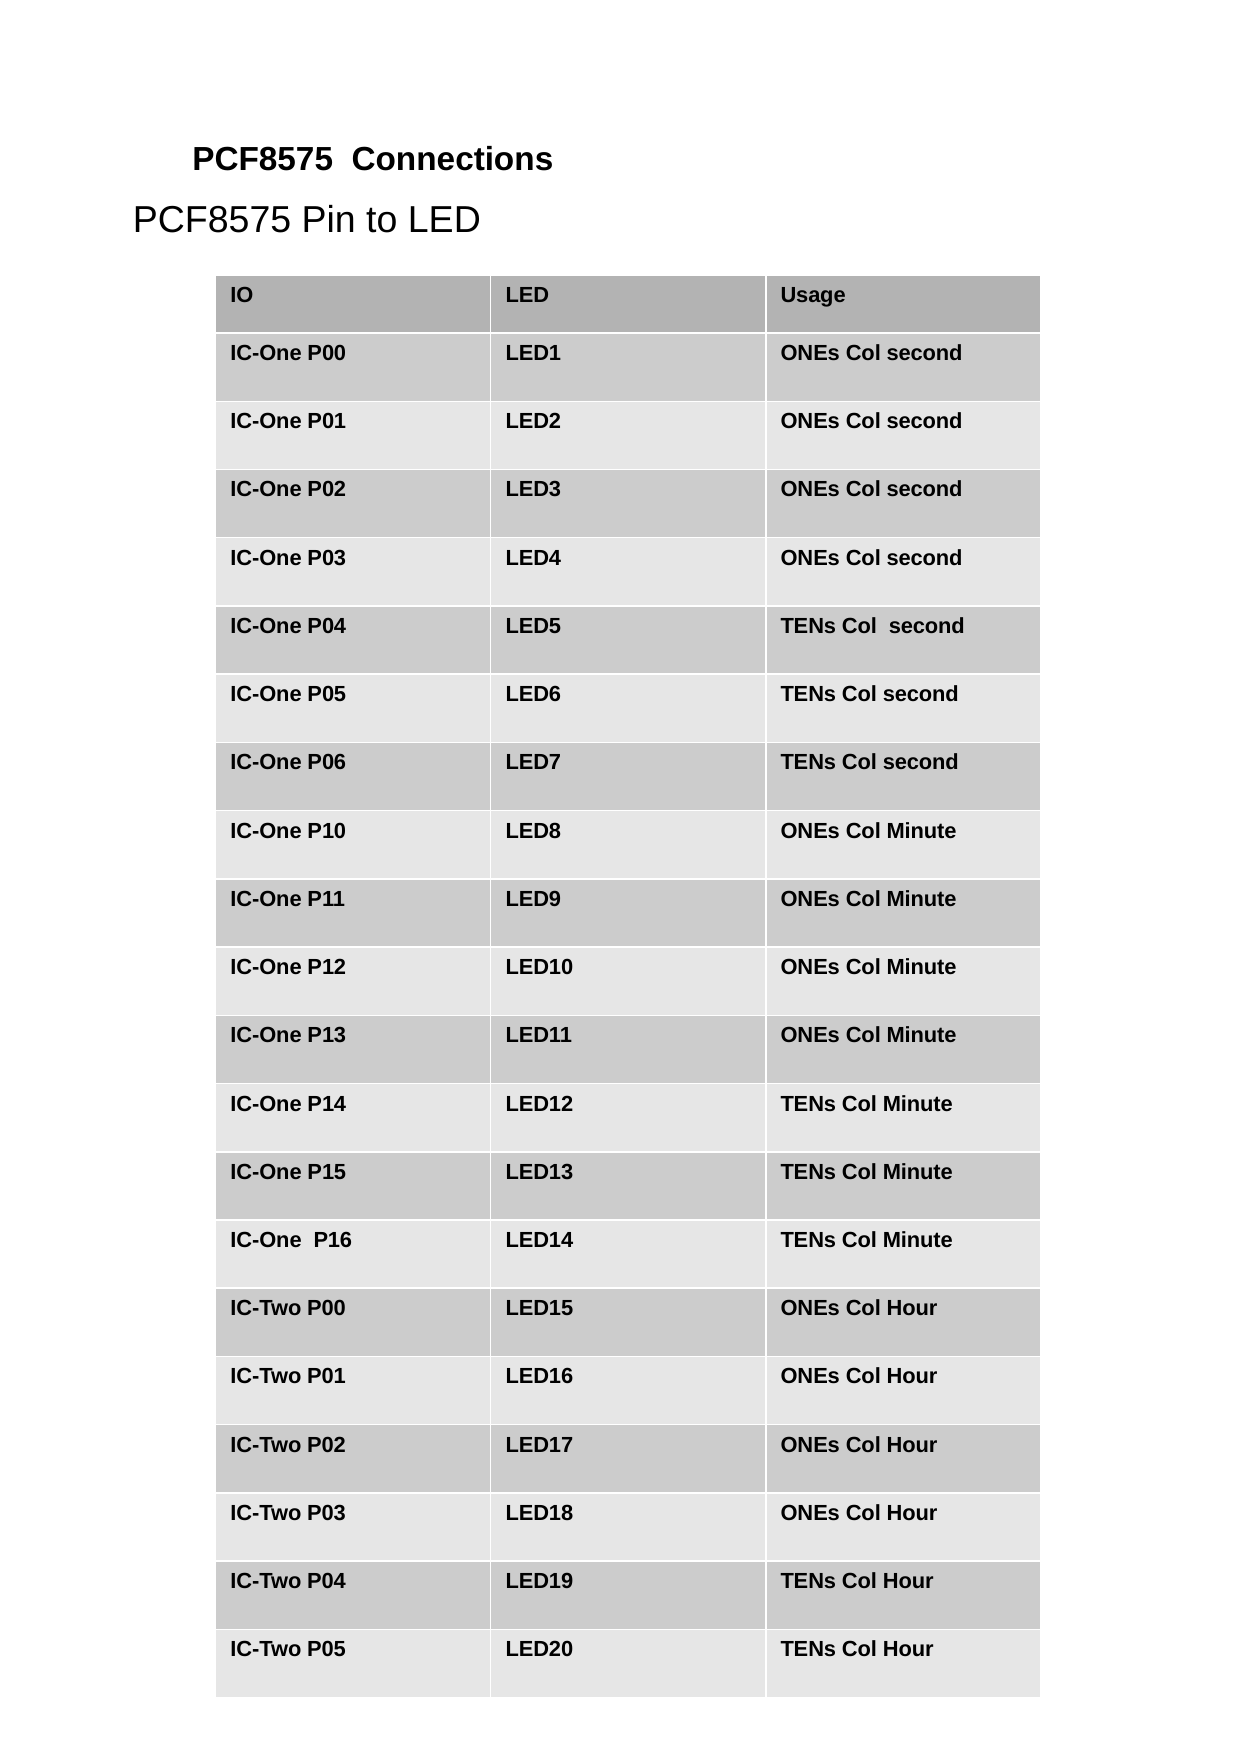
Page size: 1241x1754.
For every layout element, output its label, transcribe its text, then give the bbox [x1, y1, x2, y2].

subtitle PCF8575 Connections [118, 139, 1122, 177]
